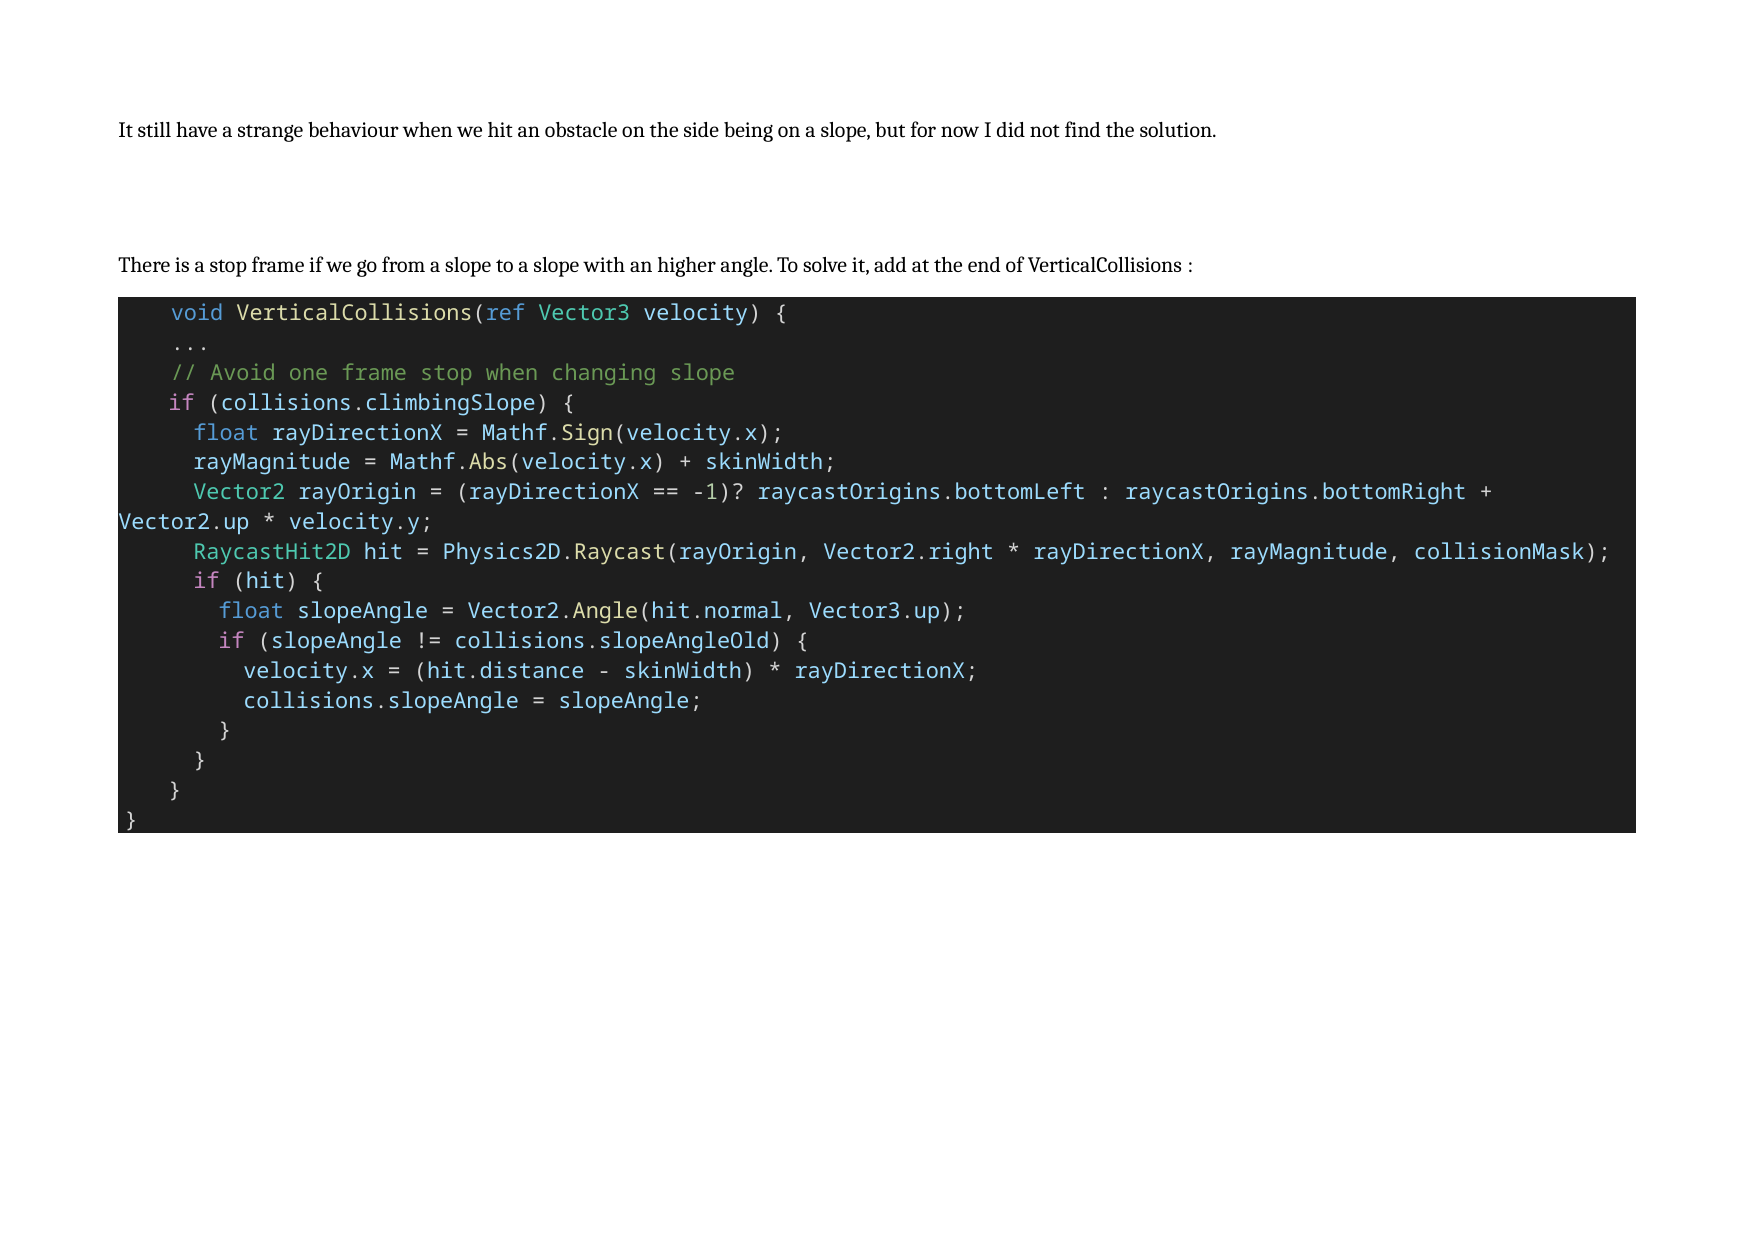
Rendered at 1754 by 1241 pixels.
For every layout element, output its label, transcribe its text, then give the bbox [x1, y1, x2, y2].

text collisions.slopeAngle = slopeAngle; [118, 684, 1636, 714]
text } [118, 804, 1636, 833]
text Vector2 rayOrigin = (rayDirectionX == -1)? raycastOrigins.bottomLeft : raycastOrigins.bottomRight + Vector2.up * velocity.y; [118, 476, 1636, 536]
text if (slopeAngle != collisions.slopeAngleOld) { [118, 625, 1636, 655]
text RaycastHit2D hit = Physics2D.Raycast(rayOrigin, Vector2.right * rayDirectionX, rayMagnitude, collisionMask); [118, 536, 1636, 565]
text void VerticalCollisions(ref Vector3 velocity) { [118, 297, 1636, 327]
text } [118, 744, 1636, 774]
text ... [118, 327, 1636, 357]
text rayMagnitude = Mathf.Abs(velocity.x) + skinWidth; [118, 446, 1636, 476]
text if (collisions.climbingSlope) { [118, 387, 1636, 416]
text // Avoid one frame stop when changing slope [118, 357, 1636, 387]
text if (hit) { [118, 565, 1636, 595]
text It still have a strange behaviour when we hit an obstacle on the side being on a slope, but for now I did not find the solution. [118, 118, 1636, 143]
text } [118, 774, 1636, 804]
text } [118, 714, 1636, 744]
text float rayDirectionX = Mathf.Sign(velocity.x); [118, 416, 1636, 446]
text velocity.x = (hit.distance - skinWidth) * rayDirectionX; [118, 655, 1636, 684]
text float slopeAngle = Vector2.Angle(hit.normal, Vector3.up); [118, 595, 1636, 625]
text There is a stop frame if we go from a slope to a slope with an higher angle. To solve it, add at the end of VerticalCollisions : [118, 252, 1636, 278]
